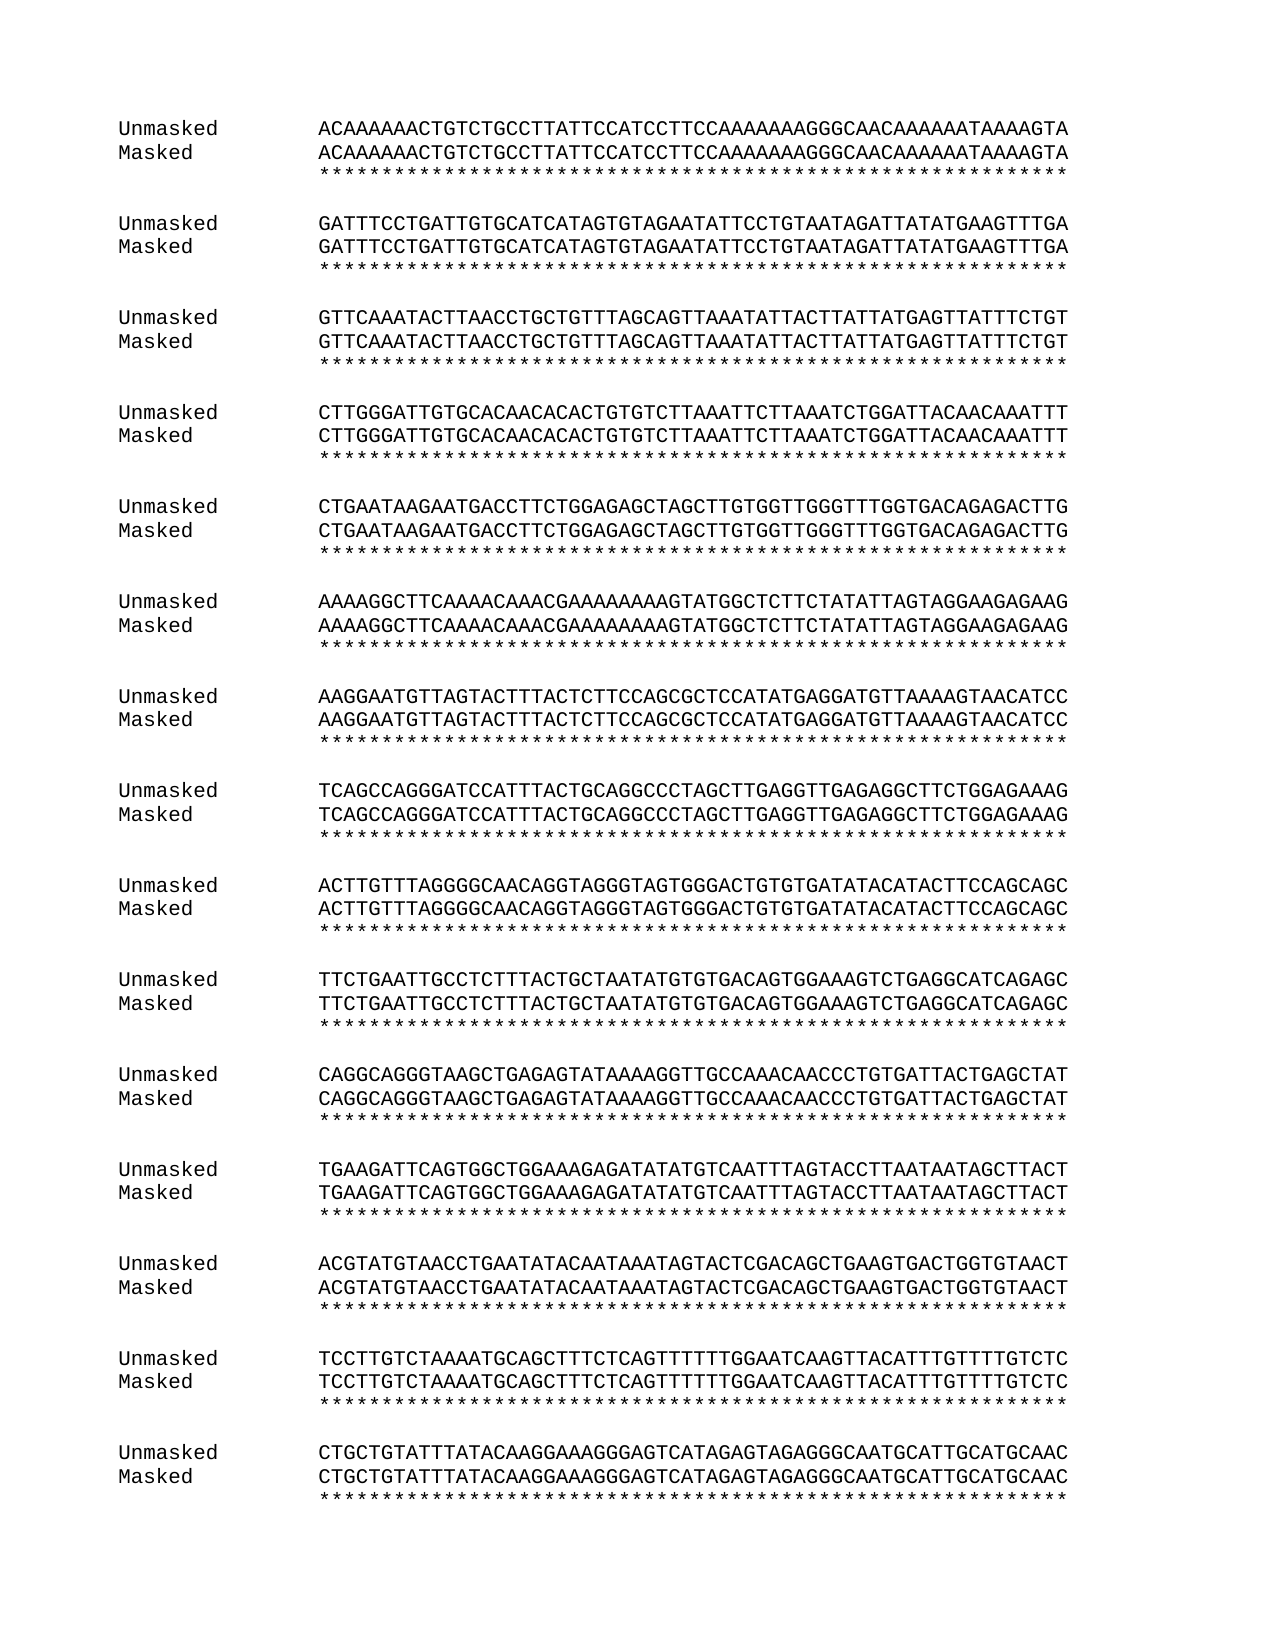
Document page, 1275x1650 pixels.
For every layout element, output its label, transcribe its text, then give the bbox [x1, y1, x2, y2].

text Masked ACAAAAAACTGTCTGCCTTATTCCATCCTTCCAAAAAAAGGGCAACAAAAAATAAAAGTA [118, 142, 1157, 165]
text Masked AAGGAATGTTAGTACTTTACTCTTCCAGCGCTCCATATGAGGATGTTAAAAGTAACATCC [118, 709, 1157, 733]
text Unmasked ACGTATGTAACCTGAATATACAATAAATAGTACTCGACAGCTGAAGTGACTGGTGTAACT [118, 1253, 1157, 1277]
text ************************************************************ [118, 1017, 1157, 1040]
text Masked ACGTATGTAACCTGAATATACAATAAATAGTACTCGACAGCTGAAGTGACTGGTGTAACT [118, 1277, 1157, 1300]
text Masked CTGAATAAGAATGACCTTCTGGAGAGCTAGCTTGTGGTTGGGTTTGGTGACAGAGACTTG [118, 520, 1157, 544]
text ************************************************************ [118, 165, 1157, 189]
text Masked CTTGGGATTGTGCACAACACACTGTGTCTTAAATTCTTAAATCTGGATTACAACAAATTT [118, 426, 1157, 449]
text Masked TCAGCCAGGGATCCATTTACTGCAGGCCCTAGCTTGAGGTTGAGAGGCTTCTGGAGAAAG [118, 804, 1157, 827]
text Masked GTTCAAATACTTAACCTGCTGTTTAGCAGTTAAATATTACTTATTATGAGTTATTTCTGT [118, 331, 1157, 354]
text Masked CTGCTGTATTTATACAAGGAAAGGGAGTCATAGAGTAGAGGGCAATGCATTGCATGCAAC [118, 1466, 1157, 1489]
text Masked GATTTCCTGATTGTGCATCATAGTGTAGAATATTCCTGTAATAGATTATATGAAGTTTGA [118, 236, 1157, 260]
text Unmasked TCAGCCAGGGATCCATTTACTGCAGGCCCTAGCTTGAGGTTGAGAGGCTTCTGGAGAAAG [118, 780, 1157, 804]
text ************************************************************ [118, 638, 1157, 662]
text ************************************************************ [118, 260, 1157, 284]
text ************************************************************ [118, 449, 1157, 473]
text ************************************************************ [118, 733, 1157, 757]
text Unmasked AAGGAATGTTAGTACTTTACTCTTCCAGCGCTCCATATGAGGATGTTAAAAGTAACATCC [118, 686, 1157, 709]
text ************************************************************ [118, 1300, 1157, 1324]
text ************************************************************ [118, 1489, 1157, 1513]
text Masked TCCTTGTCTAAAATGCAGCTTTCTCAGTTTTTTGGAATCAAGTTACATTTGTTTTGTCTC [118, 1371, 1157, 1395]
text ************************************************************ [118, 1395, 1157, 1419]
text Unmasked CTTGGGATTGTGCACAACACACTGTGTCTTAAATTCTTAAATCTGGATTACAACAAATTT [118, 402, 1157, 426]
text ************************************************************ [118, 827, 1157, 851]
text Unmasked CTGAATAAGAATGACCTTCTGGAGAGCTAGCTTGTGGTTGGGTTTGGTGACAGAGACTTG [118, 496, 1157, 520]
text ************************************************************ [118, 1111, 1157, 1135]
text Unmasked CTGCTGTATTTATACAAGGAAAGGGAGTCATAGAGTAGAGGGCAATGCATTGCATGCAAC [118, 1442, 1157, 1466]
text Unmasked TTCTGAATTGCCTCTTTACTGCTAATATGTGTGACAGTGGAAAGTCTGAGGCATCAGAGC [118, 969, 1157, 993]
text Masked CAGGCAGGGTAAGCTGAGAGTATAAAAGGTTGCCAAACAACCCTGTGATTACTGAGCTAT [118, 1088, 1157, 1111]
text Masked TTCTGAATTGCCTCTTTACTGCTAATATGTGTGACAGTGGAAAGTCTGAGGCATCAGAGC [118, 993, 1157, 1017]
text Unmasked GTTCAAATACTTAACCTGCTGTTTAGCAGTTAAATATTACTTATTATGAGTTATTTCTGT [118, 307, 1157, 331]
text Unmasked TCCTTGTCTAAAATGCAGCTTTCTCAGTTTTTTGGAATCAAGTTACATTTGTTTTGTCTC [118, 1348, 1157, 1371]
text Masked ACTTGTTTAGGGGCAACAGGTAGGGTAGTGGGACTGTGTGATATACATACTTCCAGCAGC [118, 898, 1157, 922]
text ************************************************************ [118, 354, 1157, 378]
text Unmasked ACTTGTTTAGGGGCAACAGGTAGGGTAGTGGGACTGTGTGATATACATACTTCCAGCAGC [118, 875, 1157, 898]
text ************************************************************ [118, 1206, 1157, 1229]
text Masked AAAAGGCTTCAAAACAAACGAAAAAAAAGTATGGCTCTTCTATATTAGTAGGAAGAGAAG [118, 615, 1157, 638]
text ************************************************************ [118, 544, 1157, 567]
text ************************************************************ [118, 922, 1157, 946]
text Unmasked AAAAGGCTTCAAAACAAACGAAAAAAAAGTATGGCTCTTCTATATTAGTAGGAAGAGAAG [118, 591, 1157, 615]
text Unmasked CAGGCAGGGTAAGCTGAGAGTATAAAAGGTTGCCAAACAACCCTGTGATTACTGAGCTAT [118, 1064, 1157, 1088]
text Masked TGAAGATTCAGTGGCTGGAAAGAGATATATGTCAATTTAGTACCTTAATAATAGCTTACT [118, 1182, 1157, 1206]
text Unmasked TGAAGATTCAGTGGCTGGAAAGAGATATATGTCAATTTAGTACCTTAATAATAGCTTACT [118, 1158, 1157, 1182]
text Unmasked ACAAAAAACTGTCTGCCTTATTCCATCCTTCCAAAAAAAGGGCAACAAAAAATAAAAGTA [118, 118, 1157, 142]
text Unmasked GATTTCCTGATTGTGCATCATAGTGTAGAATATTCCTGTAATAGATTATATGAAGTTTGA [118, 213, 1157, 236]
